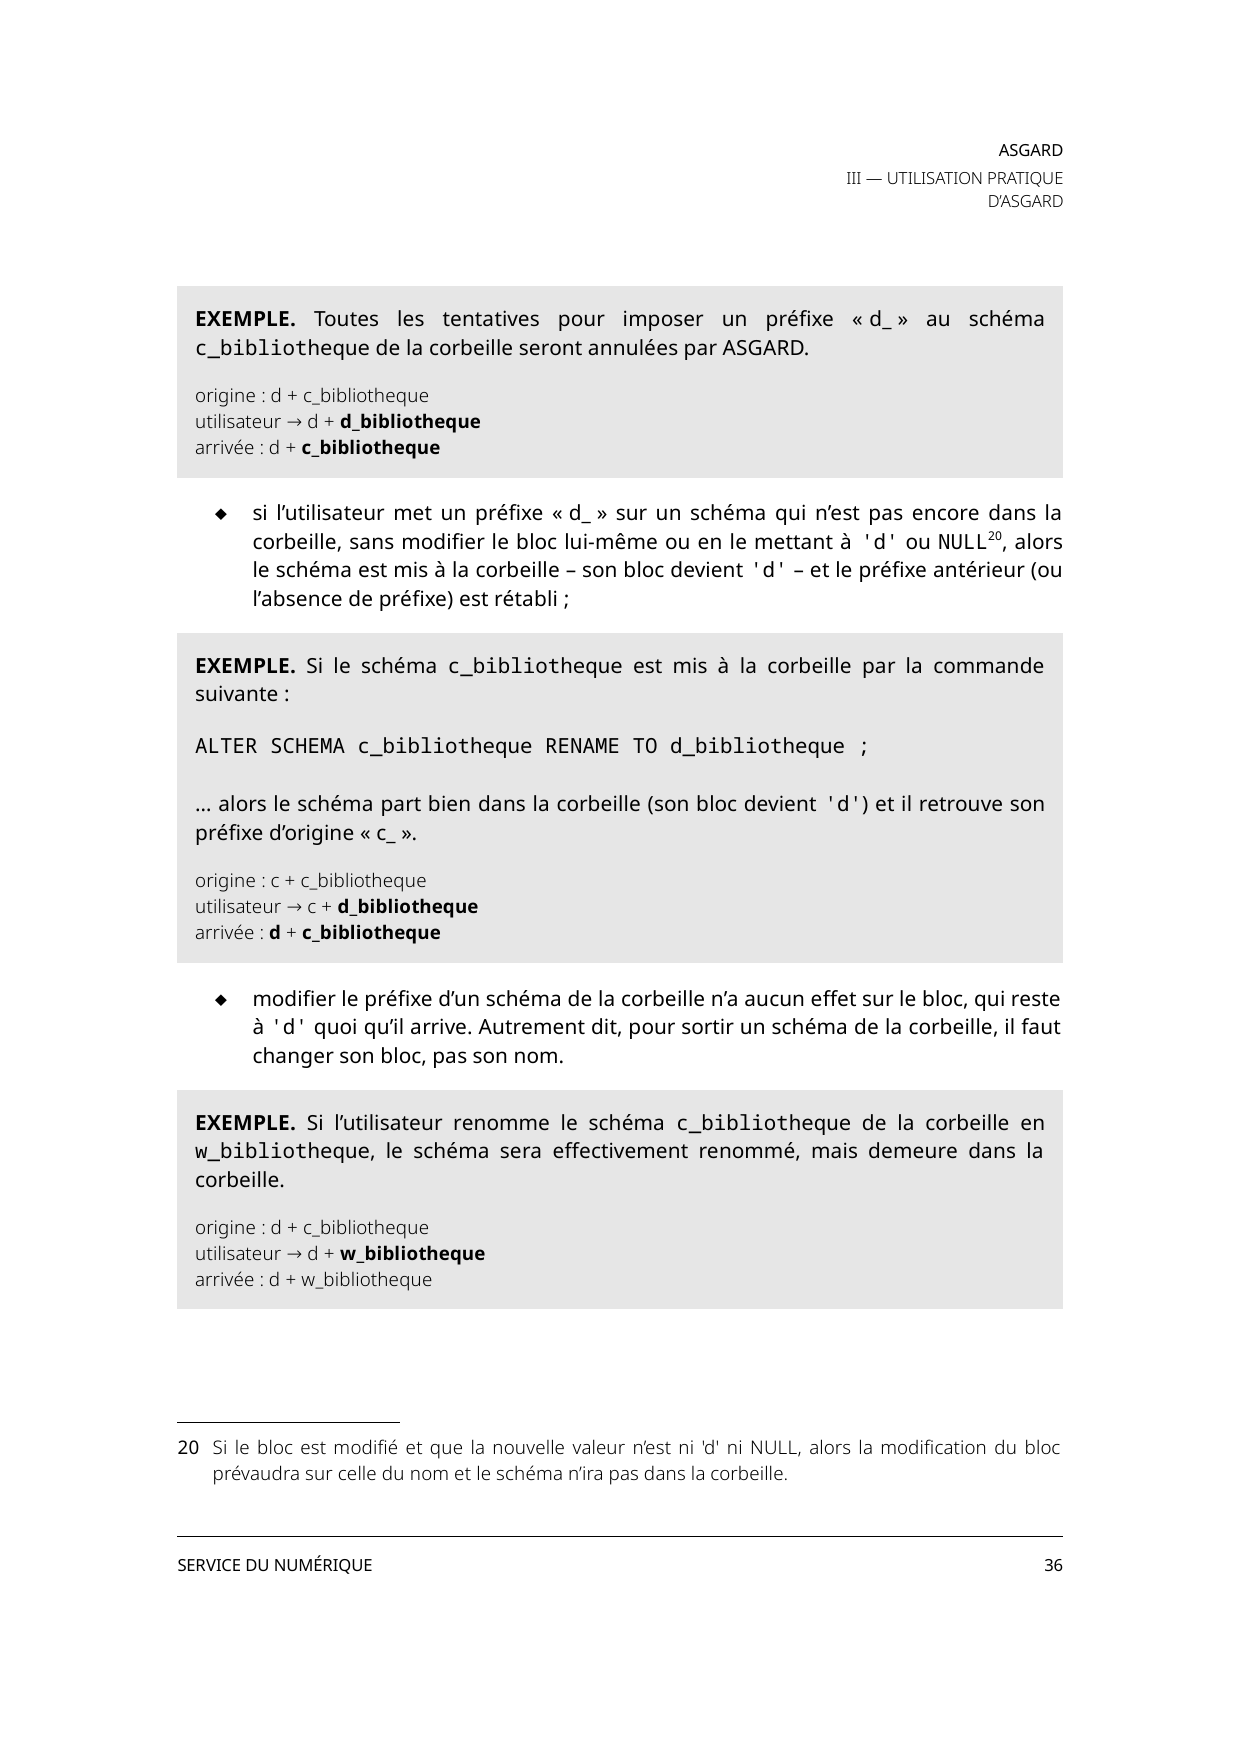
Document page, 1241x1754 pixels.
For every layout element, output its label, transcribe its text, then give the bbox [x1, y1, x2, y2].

text ALTER SCHEMA c_bibliotheque RENAME TO d_bibliotheque ; [177, 714, 1063, 760]
text origine : d + c_bibliotheque [177, 1196, 1063, 1240]
text arrivée : d + c_bibliotheque [177, 919, 1063, 963]
text utilisateur → d + d_bibliotheque [177, 408, 1063, 434]
list si l’utilisateur met un préfixe « d_ » sur un schéma qui n’est pas encore dans la corbeille, sans modifier le bloc lui-même ou en le mettant à 'd' ou NULL, alors le schéma est mis à la corbeille – son bloc devient 'd' – et le préfixe antérieur (ou l’absence de préfixe) est rétabli ; [215, 498, 1063, 612]
text arrivée : d + w_bibliotheque [177, 1266, 1063, 1309]
list Si le bloc est modifié et que la nouvelle valeur n’est ni 'd' ni NULL, alors la modification du bloc prévaudra sur celle du nom et le schéma n’ira pas dans la corbeille. [177, 1434, 1063, 1486]
text … alors le schéma part bien dans la corbeille (son bloc devient 'd') et il retrouve son préfixe d’origine « c_ ». [177, 772, 1063, 846]
text utilisateur → d + w_bibliotheque [177, 1240, 1063, 1266]
text origine : d + c_bibliotheque [177, 364, 1063, 408]
text origine : c + c_bibliotheque [177, 849, 1063, 893]
list modifier le préfixe d’un schéma de la corbeille n’a aucun effet sur le bloc, qui reste à 'd' quoi qu’il arrive. Autrement dit, pour sortir un schéma de la corbeille, il faut changer son bloc, pas son nom. [215, 983, 1063, 1069]
text Exemple. Toutes les tentatives pour imposer un préfixe « d_ » au schéma c_bibliotheque de la corbeille seront annulées par ASGARD. [177, 286, 1063, 361]
text utilisateur → c + d_bibliotheque [177, 893, 1063, 919]
text arrivée : d + c_bibliotheque [177, 434, 1063, 478]
text Exemple. Si le schéma c_bibliotheque est mis à la corbeille par la commande suivante : [177, 633, 1063, 708]
text Exemple. Si l’utilisateur renomme le schéma c_bibliotheque de la corbeille en w_bibliotheque, le schéma sera effectivement renommé, mais demeure dans la corbeille. [177, 1090, 1063, 1193]
